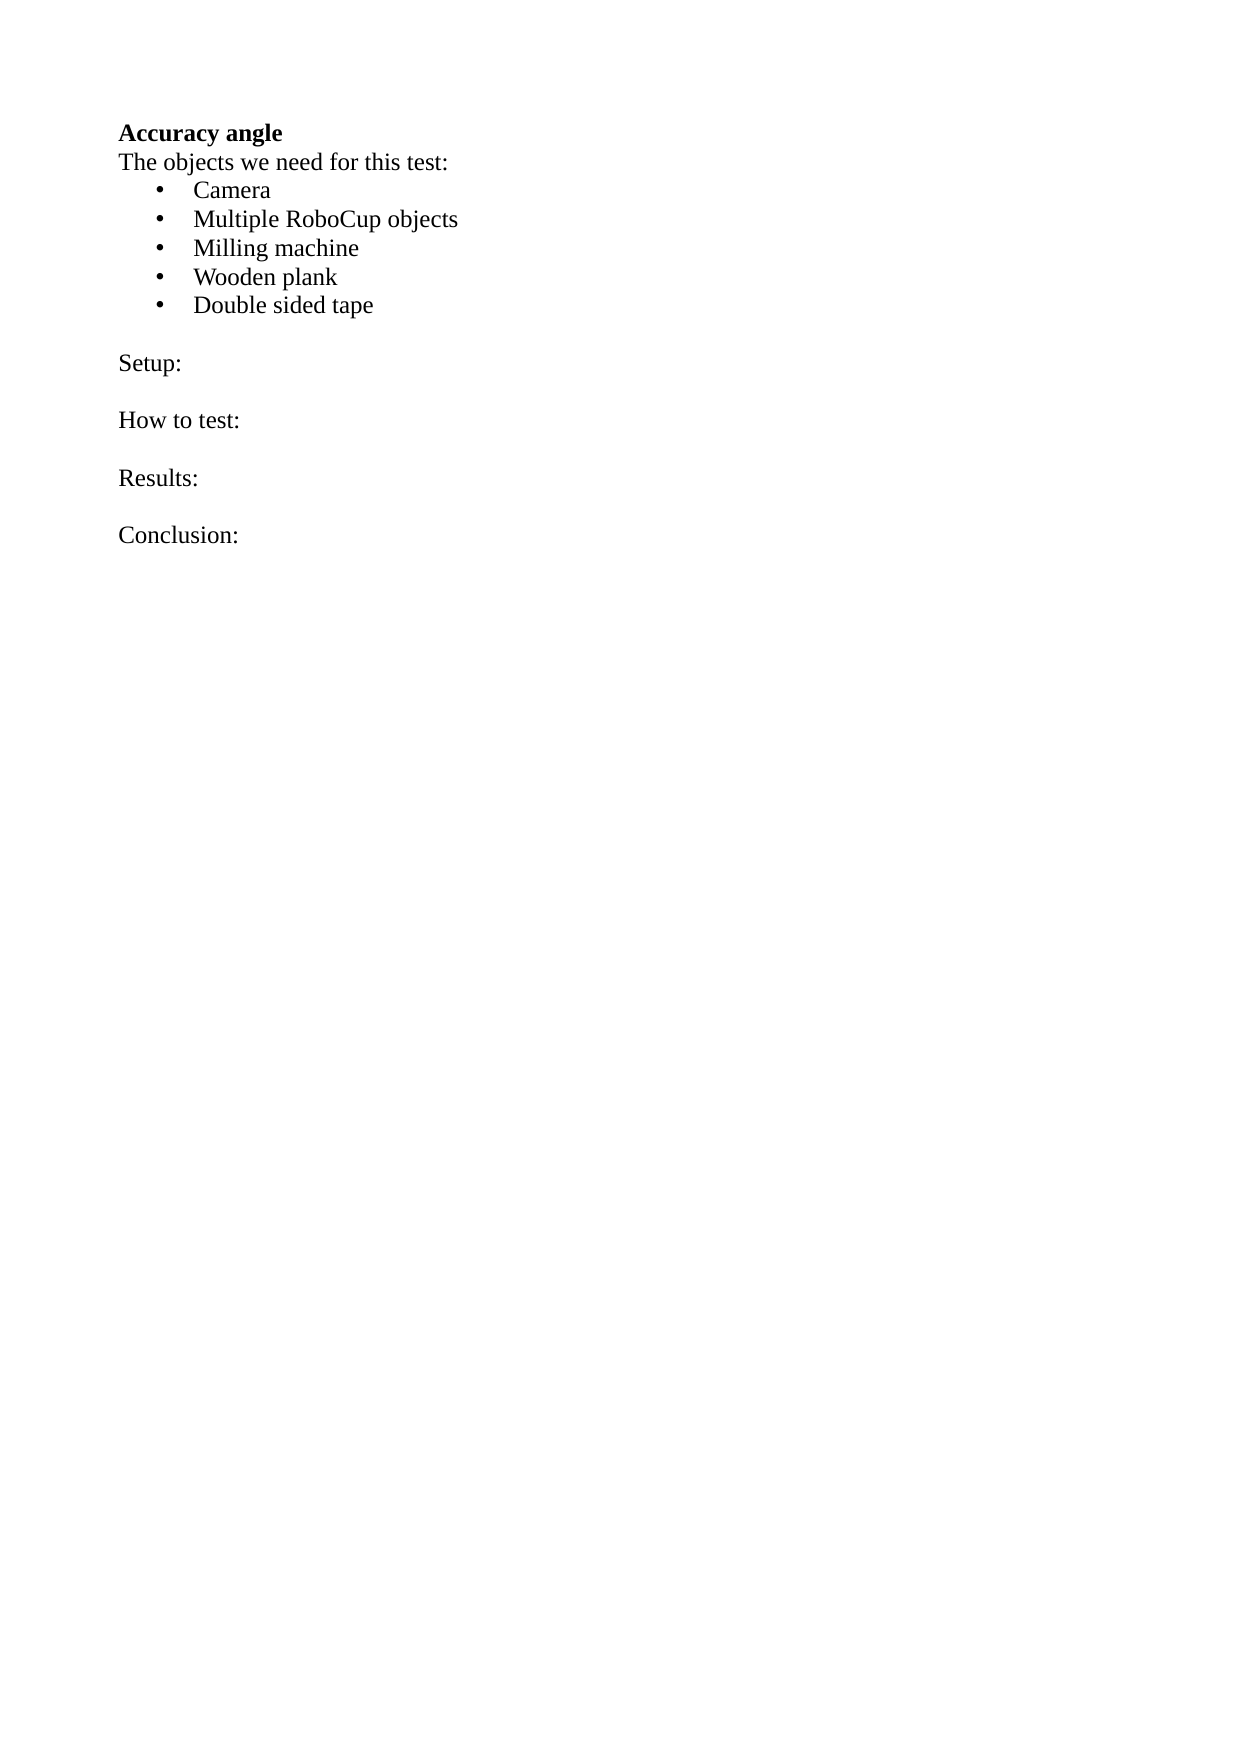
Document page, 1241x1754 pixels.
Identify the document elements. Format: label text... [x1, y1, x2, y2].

text Results: [118, 463, 1122, 492]
list Camera [156, 176, 1122, 204]
list Wooden plank [156, 262, 1122, 291]
list Double sided tape [156, 291, 1122, 319]
text How to test: [118, 406, 1122, 434]
list Milling machine [156, 233, 1122, 262]
text Setup: [118, 348, 1122, 377]
list Multiple RoboCup objects [156, 204, 1122, 233]
text Accuracy angle [118, 118, 1122, 147]
text Conclusion: [118, 521, 1122, 549]
text The objects we need for this test: [118, 147, 1122, 176]
